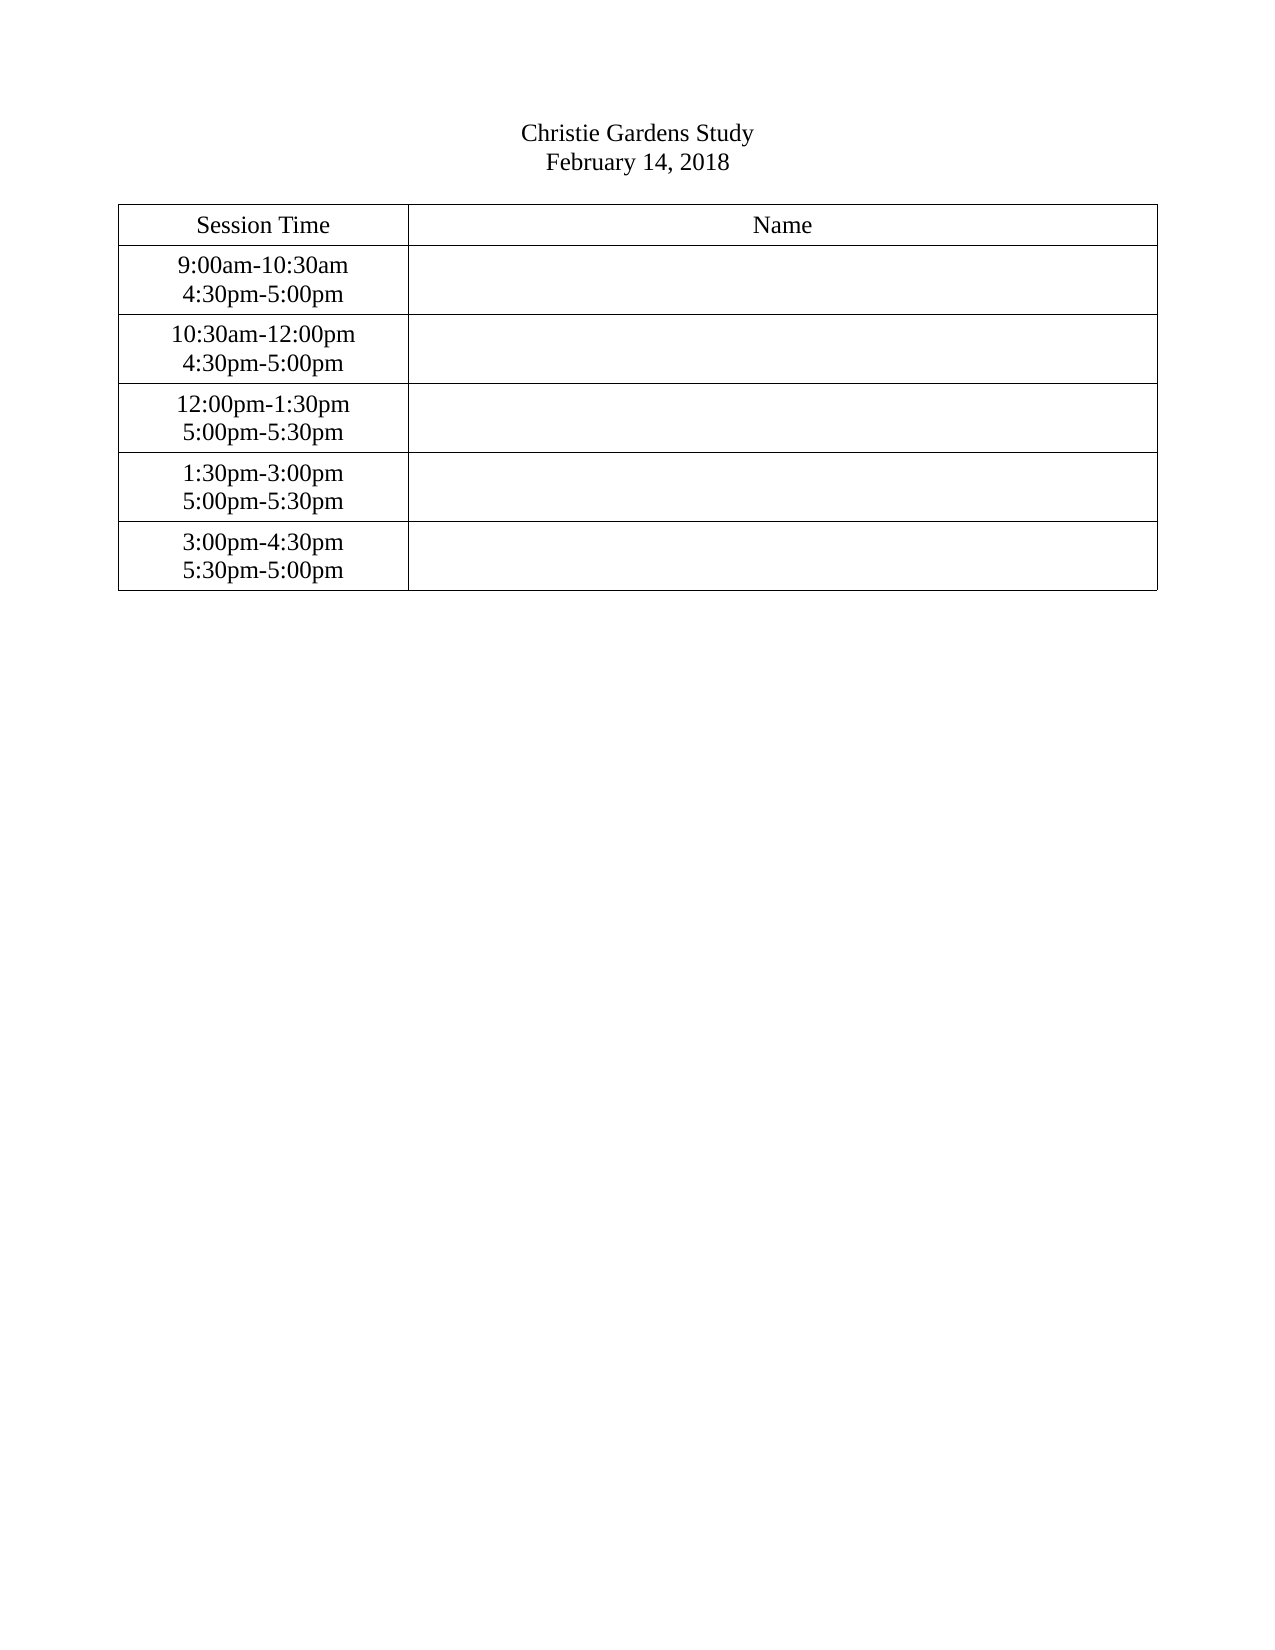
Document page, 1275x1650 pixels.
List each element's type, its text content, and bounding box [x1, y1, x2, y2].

table_cell [409, 453, 1157, 521]
table_cell 3:00pm-4:30pm 5:30pm-5:00pm [119, 522, 408, 590]
table_cell 12:00pm-1:30pm 5:00pm-5:30pm [119, 384, 408, 452]
table_cell [409, 315, 1157, 383]
table_header Name [409, 205, 1157, 245]
text Christie Gardens Study [118, 118, 1157, 147]
table_cell [409, 522, 1157, 590]
table_cell 1:30pm-3:00pm 5:00pm-5:30pm [119, 453, 408, 521]
table_cell [409, 246, 1157, 314]
table_cell 10:30am-12:00pm 4:30pm-5:00pm [119, 315, 408, 383]
text February 14, 2018 [118, 147, 1157, 176]
table_header Session Time [119, 205, 408, 245]
table_cell [409, 384, 1157, 452]
table_cell 9:00am-10:30am 4:30pm-5:00pm [119, 246, 408, 314]
